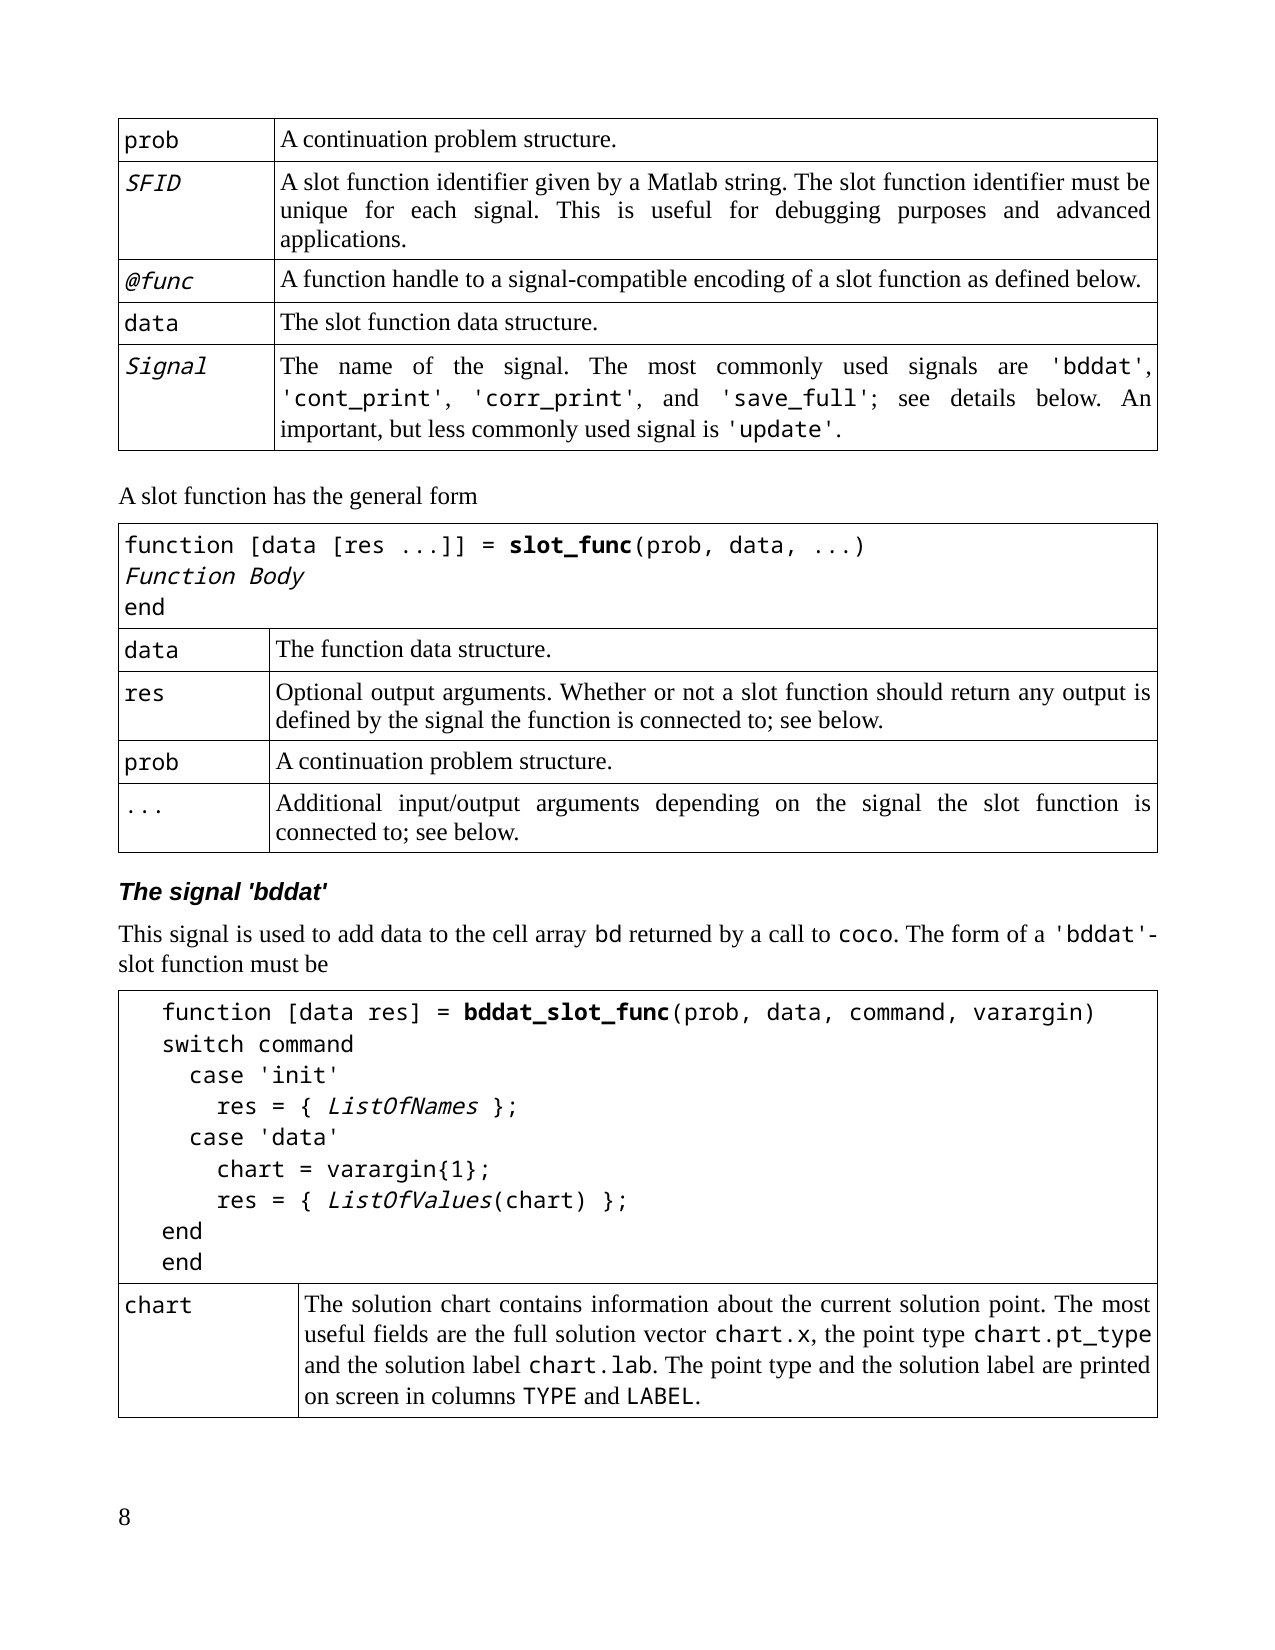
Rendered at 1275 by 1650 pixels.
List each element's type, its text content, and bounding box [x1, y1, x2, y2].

table_cell The slot function data structure. [275, 303, 1157, 344]
table_header function [data [res ...]] = slot_func(prob, data, ...) Function Body end [119, 524, 1157, 628]
table_cell A slot function identifier given by a Matlab string. The slot function identifier must be unique for each signal. This is useful for debugging purposes and advanced applications. [275, 162, 1157, 259]
table_cell ... [119, 784, 269, 852]
table_cell A function handle to a signal-compatible encoding of a slot function as defined below. [275, 260, 1157, 302]
table_cell prob [119, 119, 274, 161]
table_cell chart [119, 1284, 298, 1417]
table_cell The function data structure. [270, 629, 1157, 671]
subtitle The signal 'bddat' [118, 877, 1157, 905]
table_cell @func [119, 260, 274, 302]
table_cell A continuation problem structure. [270, 741, 1157, 783]
table_header function [data res] = bddat_slot_func(prob, data, command, varargin) switch command case 'init' res = { ListOfNames }; case 'data' chart = varargin{1}; res = { ListOfValues(chart) }; end end [119, 991, 1157, 1283]
table_cell A continuation problem structure. [275, 119, 1157, 161]
text This signal is used to add data to the cell array bd returned by a call to coco. The form of a 'bddat'-slot function must be [118, 918, 1157, 978]
table_cell The name of the signal. The most commonly used signals are 'bddat', 'cont_print', 'corr_print', and 'save_full'; see details below. An important, but less commonly used signal is 'update'. [275, 345, 1157, 450]
table_cell data [119, 303, 274, 344]
table_cell Optional output arguments. Whether or not a slot function should return any output is defined by the signal the function is connected to; see below. [270, 672, 1157, 740]
table_cell Additional input/output arguments depending on the signal the slot function is connected to; see below. [270, 784, 1157, 852]
text A slot function has the general form [118, 481, 1157, 510]
table_cell res [119, 672, 269, 740]
table_cell data [119, 629, 269, 671]
table_cell SFID [119, 162, 274, 259]
table_cell Signal [119, 345, 274, 450]
table_cell prob [119, 741, 269, 783]
table_cell The solution chart contains information about the current solution point. The most useful fields are the full solution vector chart.x, the point type chart.pt_type and the solution label chart.lab. The point type and the solution label are printed on screen in columns TYPE and LABEL. [299, 1284, 1157, 1417]
